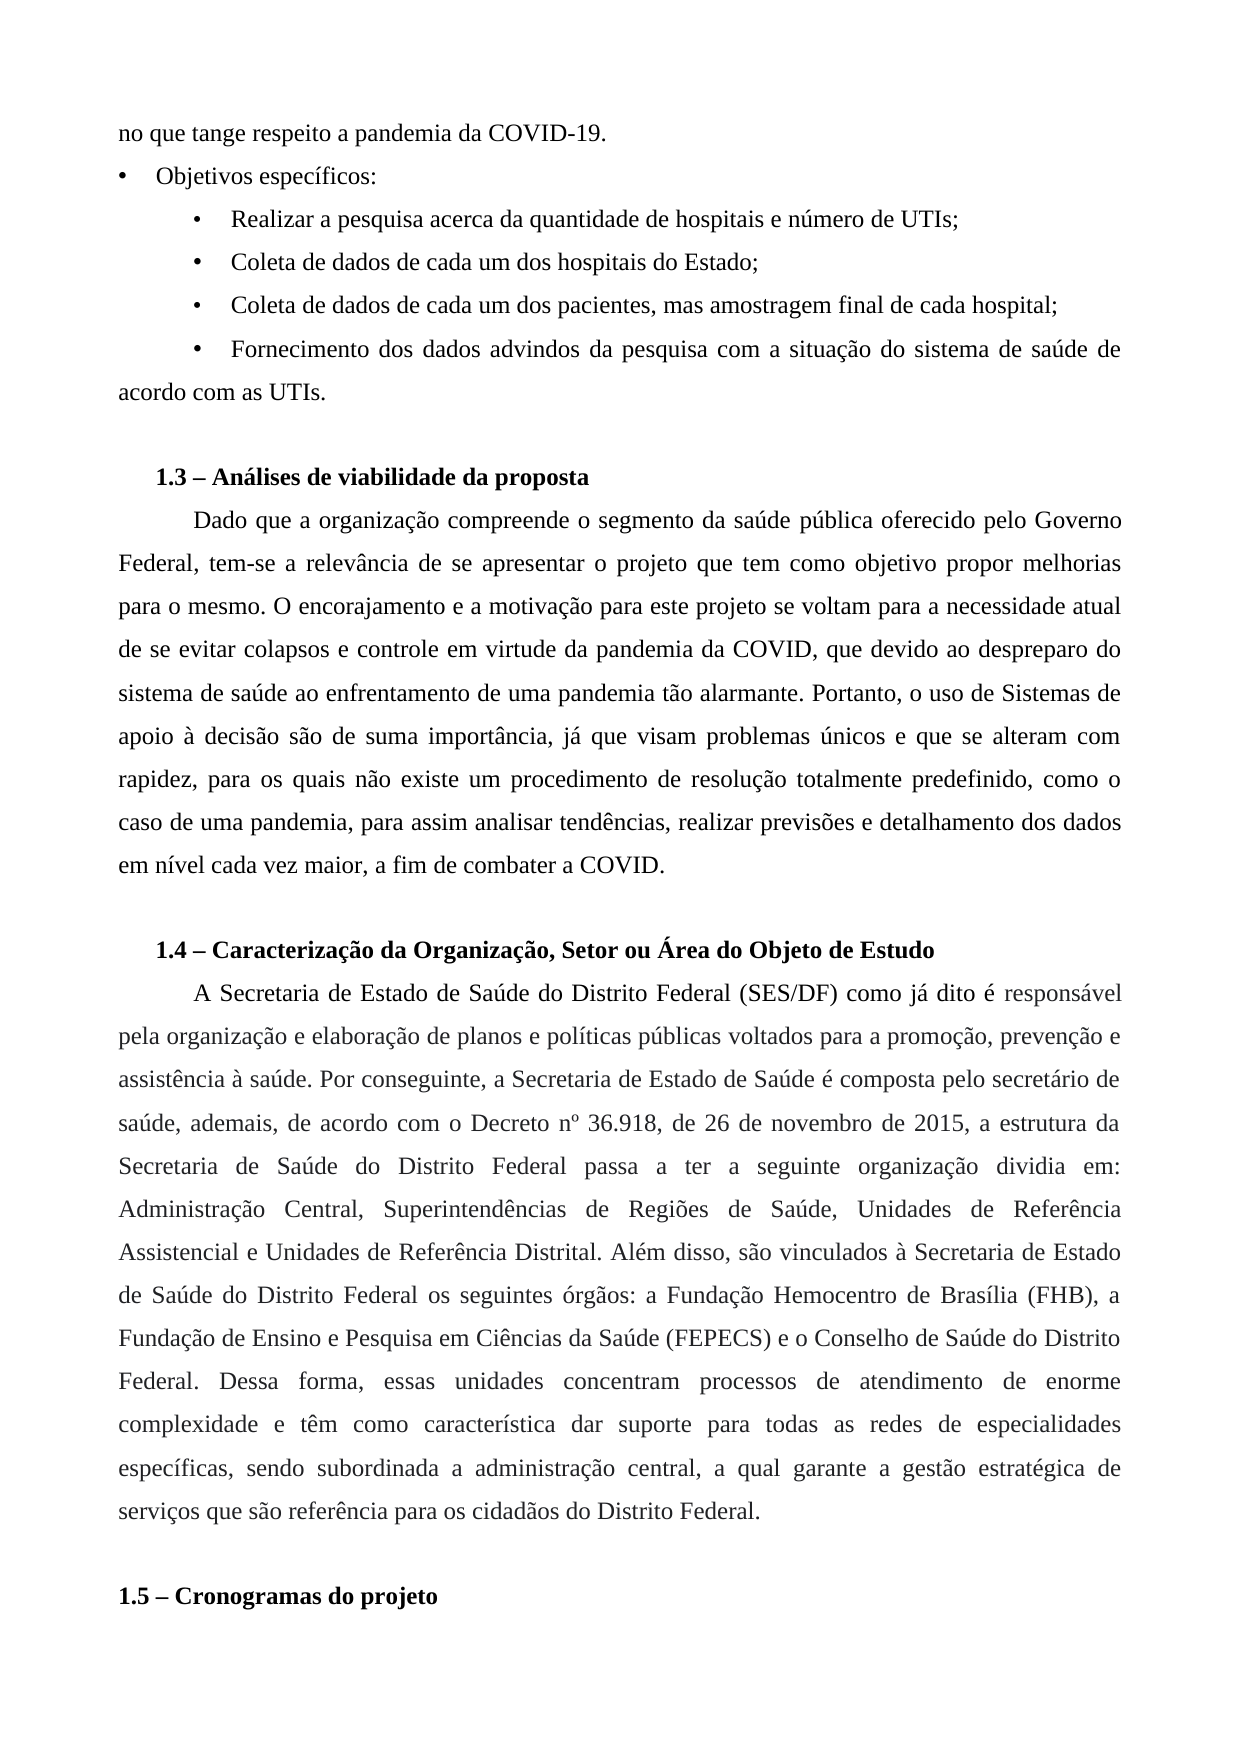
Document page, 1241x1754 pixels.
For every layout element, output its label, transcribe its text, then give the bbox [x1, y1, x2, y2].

text 1.4 – Caracterização da Organização, Setor ou Área do Objeto de Estudo [155, 935, 1122, 964]
text 1.3 – Análises de viabilidade da proposta [155, 462, 1122, 491]
list Coleta de dados de cada um dos pacientes, mas amostragem final de cada hospital; [81, 291, 1122, 319]
list Fornecimento dos dados advindos da pesquisa com a situação do sistema de saúde de acordo com as UTIs. [81, 334, 1122, 406]
text A Secretaria de Estado de Saúde do Distrito Federal (SES/DF) como já dito é responsável pela organização e elaboração de planos e políticas públicas voltados para a promoção, prevenção e assistência à saúde. Por conseguinte, a Secretaria de Estado de Saúde é composta pelo secretário de saúde, ademais, de acordo com o Decreto nº 36.918, de 26 de novembro de 2015, a estrutura da Secretaria de Saúde do Distrito Federal passa a ter a seguinte organização dividia em: Administração Central, Superintendências de Regiões de Saúde, Unidades de Referência Assistencial e Unidades de Referência Distrital. Além disso, são vinculados à Secretaria de Estado de Saúde do Distrito Federal os seguintes órgãos: a Fundação Hemocentro de Brasília (FHB), a Fundação de Ensino e Pesquisa em Ciências da Saúde (FEPECS) e o Conselho de Saúde do Distrito Federal. Dessa forma, essas unidades concentram processos de atendimento de enorme complexidade e têm como característica dar suporte para todas as redes de especialidades específicas, sendo subordinada a administração central, a qual garante a gestão estratégica de serviços que são referência para os cidadãos do Distrito Federal. [118, 978, 1122, 1524]
list Objetivos específicos: [81, 161, 1122, 190]
text Dado que a organização compreende o segmento da saúde pública oferecido pelo Governo Federal, tem-se a relevância de se apresentar o projeto que tem como objetivo propor melhorias para o mesmo. O encorajamento e a motivação para este projeto se voltam para a necessidade atual de se evitar colapsos e controle em virtude da pandemia da COVID, que devido ao despreparo do sistema de saúde ao enfrentamento de uma pandemia tão alarmante. Portanto, o uso de Sistemas de apoio à decisão são de suma importância, já que visam problemas únicos e que se alteram com rapidez, para os quais não existe um procedimento de resolução totalmente predefinido, como o caso de uma pandemia, para assim analisar tendências, realizar previsões e detalhamento dos dados em nível cada vez maior, a fim de combater a COVID. [118, 505, 1122, 879]
list Coleta de dados de cada um dos hospitais do Estado; [81, 247, 1122, 276]
text 1.5 – Cronogramas do projeto [118, 1581, 1122, 1610]
list no que tange respeito a pandemia da COVID-19. [81, 118, 1122, 147]
list Realizar a pesquisa acerca da quantidade de hospitais e número de UTIs; [81, 204, 1122, 233]
